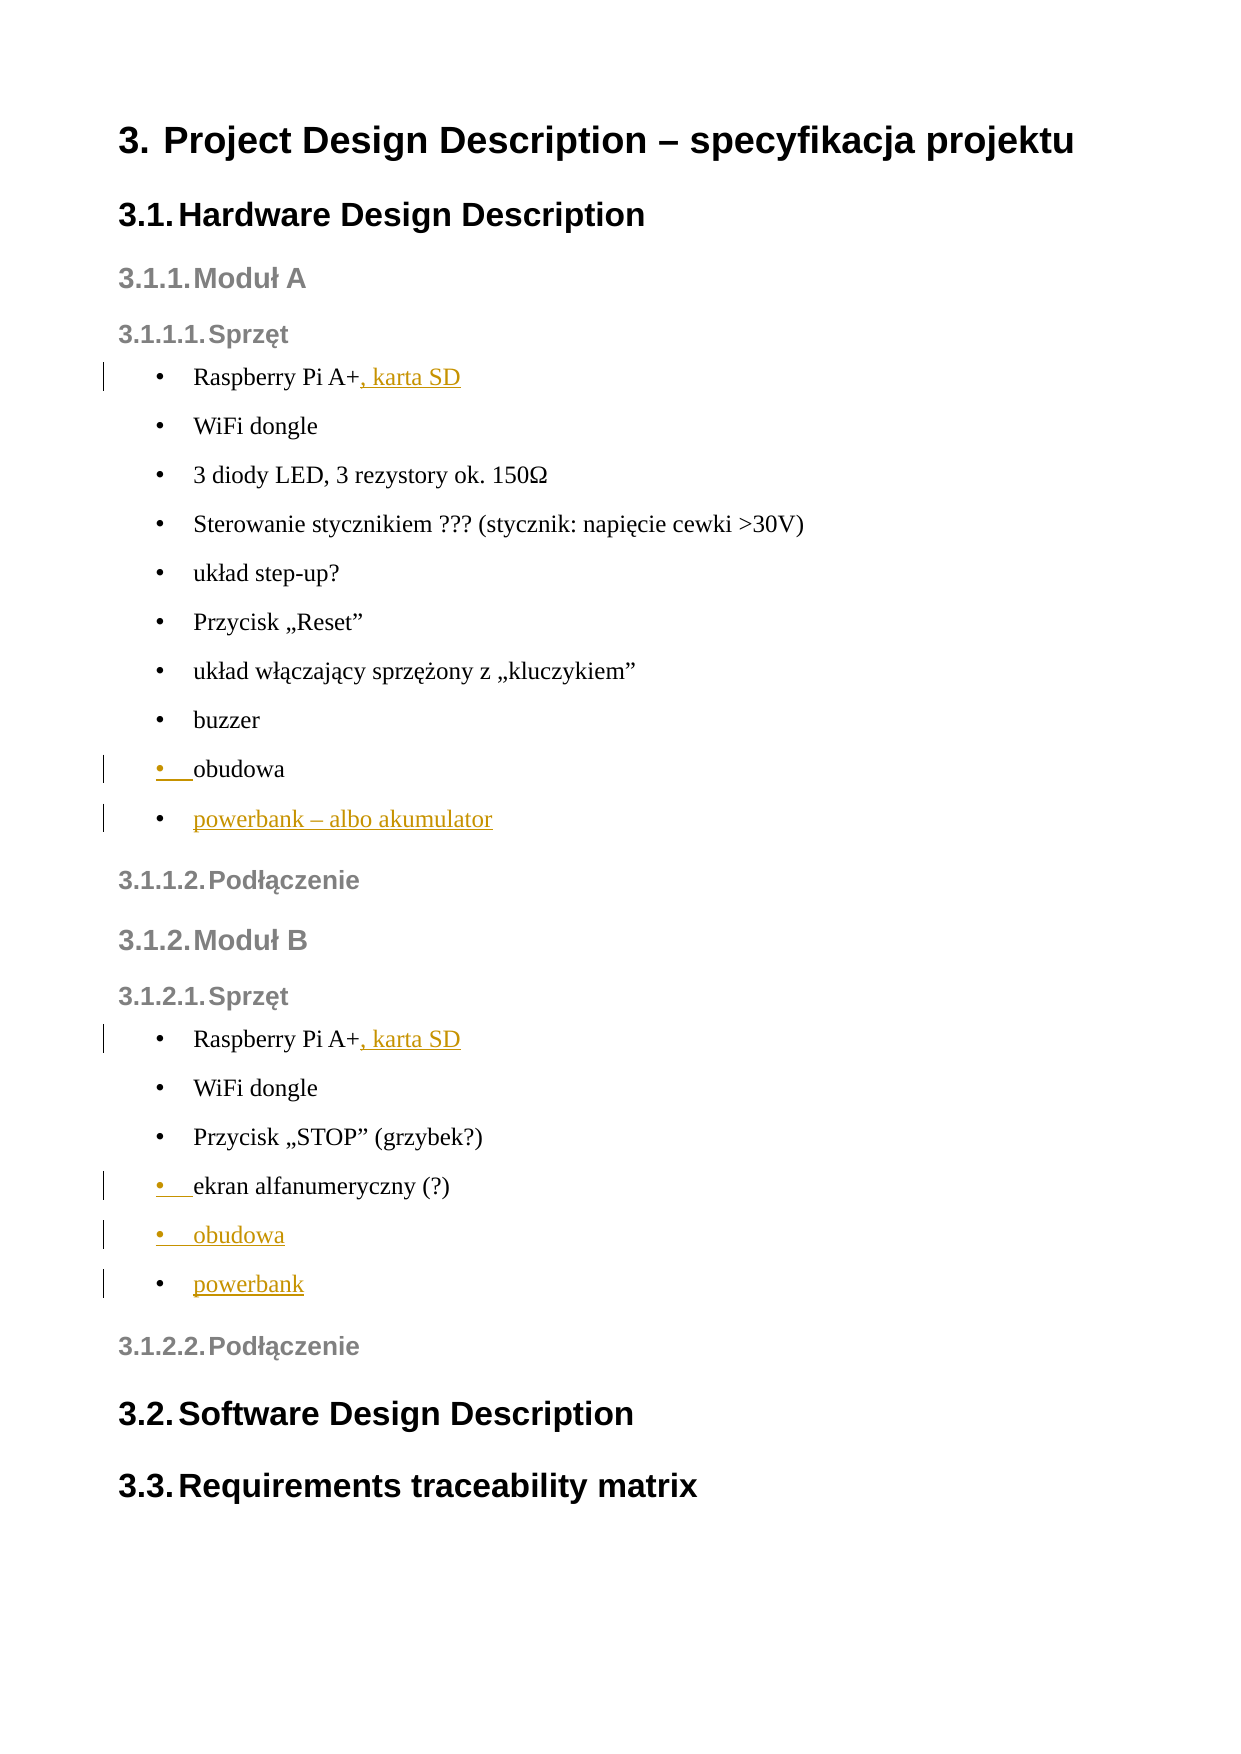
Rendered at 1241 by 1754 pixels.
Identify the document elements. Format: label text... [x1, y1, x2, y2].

subtitle Requirements traceability matrix [118, 1466, 1122, 1505]
list Przycisk „STOP” (grzybek?) [156, 1122, 1122, 1151]
subtitle Project Design Description – specyfikacja projektu [118, 118, 1122, 162]
subtitle Sprzęt [118, 319, 1122, 349]
list Raspberry Pi A+, karta SD [156, 362, 1122, 391]
list buzzer [156, 706, 1122, 734]
subtitle Sprzęt [118, 981, 1122, 1011]
list obudowa [156, 754, 1122, 783]
list obudowa [156, 1220, 1122, 1249]
list Sterowanie stycznikiem ??? (stycznik: napięcie cewki >30V) [156, 509, 1122, 538]
subtitle Podłączenie [118, 1331, 1122, 1361]
list Raspberry Pi A+, karta SD [156, 1024, 1122, 1052]
list układ step-up? [156, 558, 1122, 587]
list powerbank [156, 1269, 1122, 1298]
subtitle Moduł A [118, 261, 1122, 294]
list ekran alfanumeryczny (?) [156, 1171, 1122, 1200]
list Przycisk „Reset” [156, 607, 1122, 636]
subtitle Moduł B [118, 922, 1122, 956]
list powerbank – albo akumulator [156, 804, 1122, 832]
list układ włączający sprzężony z „kluczykiem” [156, 656, 1122, 685]
list 3 diody LED, 3 rezystory ok. 150Ω [156, 460, 1122, 489]
subtitle Hardware Design Description [118, 195, 1122, 234]
list WiFi dongle [156, 411, 1122, 440]
subtitle Podłączenie [118, 865, 1122, 895]
list WiFi dongle [156, 1073, 1122, 1102]
subtitle Software Design Description [118, 1394, 1122, 1433]
